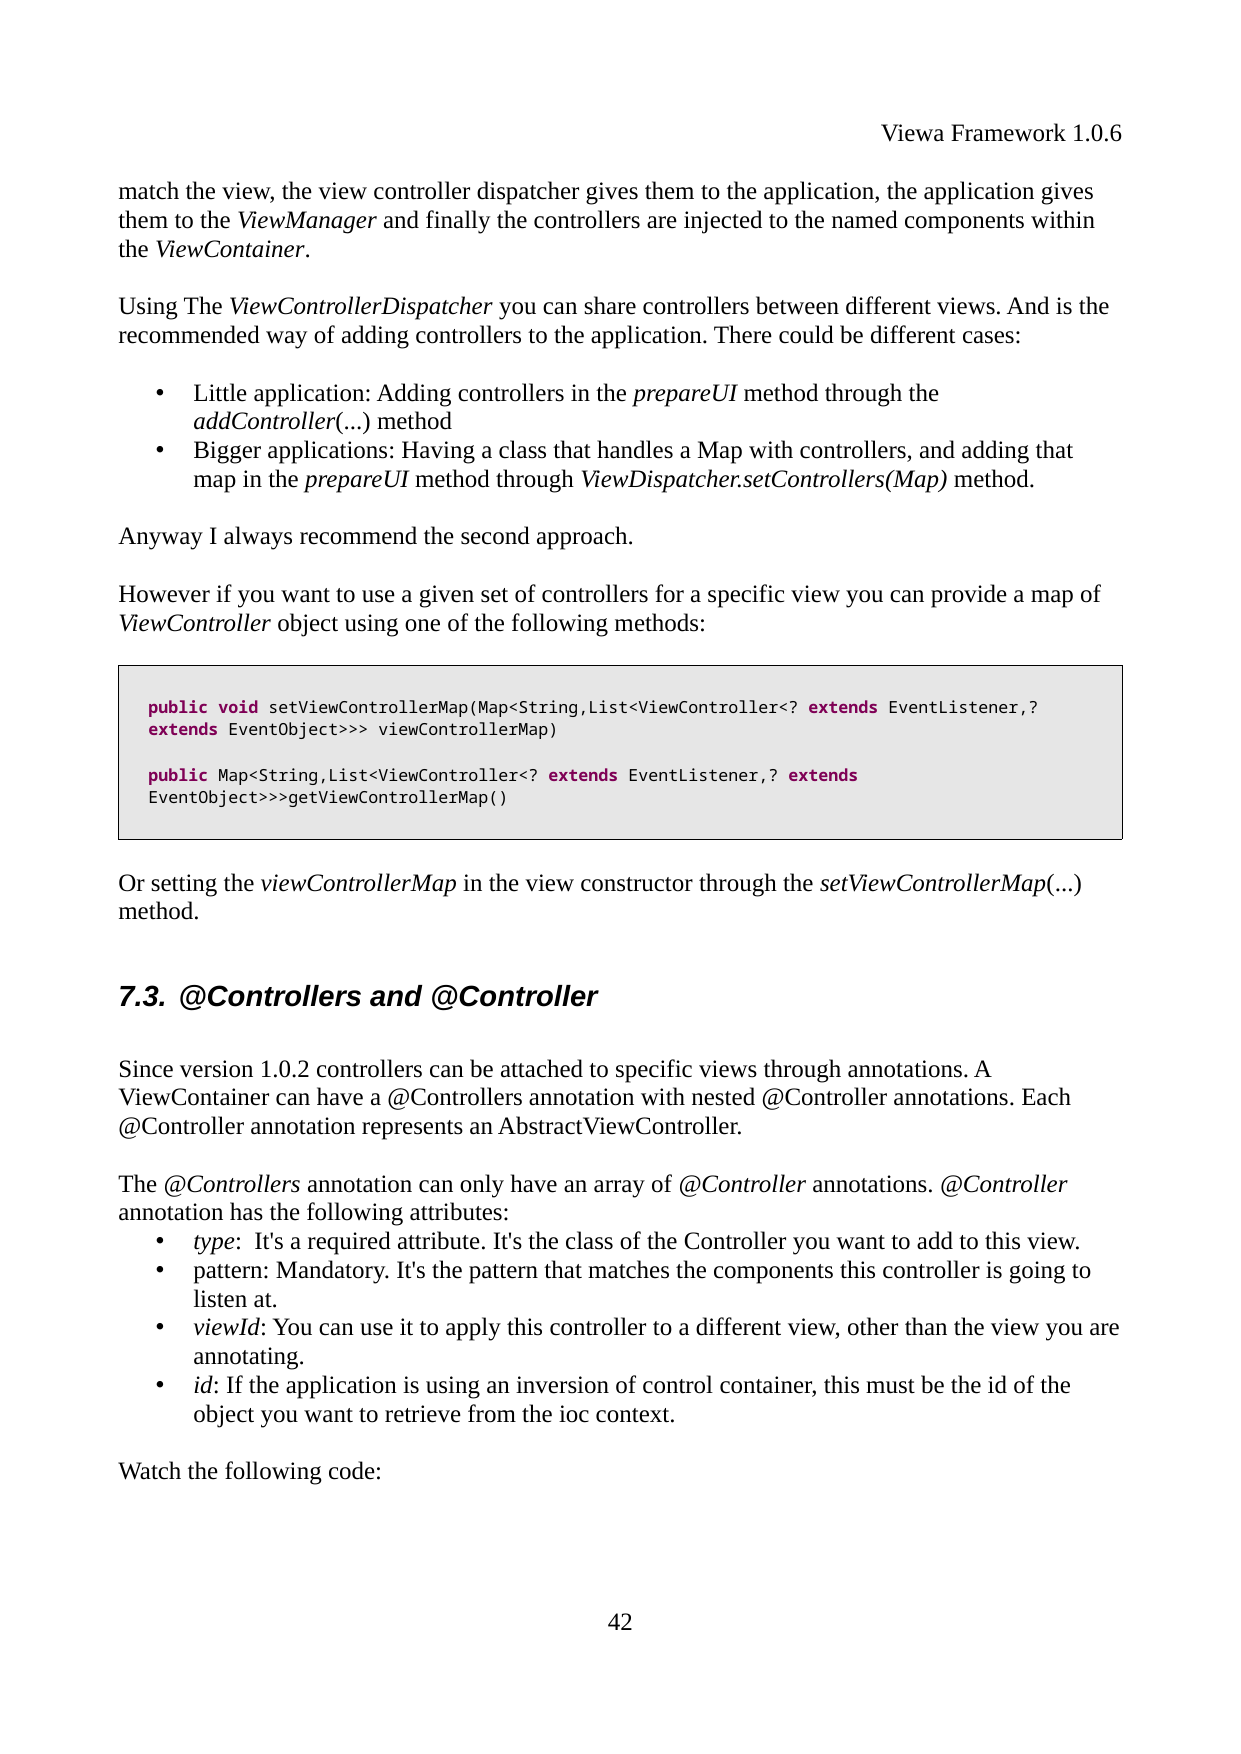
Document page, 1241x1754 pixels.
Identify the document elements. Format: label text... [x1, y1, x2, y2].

list pattern: Mandatory. It's the pattern that matches the components this controller is going to listen at. [156, 1255, 1122, 1312]
table_header public void setViewControllerMap(Map<String,List<ViewController<? extends EventListener,?extends EventObject>>> viewControllerMap) public Map<String,List<ViewController<? extends EventListener,? extends EventObject>>>getViewControllerMap() [119, 666, 1122, 839]
text The @Controllers annotation can only have an array of @Controller annotations. @Controller annotation has the following attributes: [118, 1169, 1122, 1226]
text them to the ViewManager and finally the controllers are injected to the named components within [118, 205, 1122, 234]
text Using The ViewControllerDispatcher you can share controllers between different views. And is the [118, 291, 1122, 320]
list Little application: Adding controllers in the prepareUI method through the addController(...) method [156, 378, 1122, 435]
text method. [118, 896, 1122, 925]
subtitle @Controllers and @Controller [118, 979, 1122, 1012]
text ViewController object using one of the following methods: [118, 608, 1122, 636]
text recommended way of adding controllers to the application. There could be different cases: [118, 320, 1122, 349]
list id: If the application is using an inversion of control container, this must be the id of the object you want to retrieve from the ioc context. [156, 1370, 1122, 1427]
text Watch the following code: [118, 1456, 1122, 1485]
text However if you want to use a given set of controllers for a specific view you can provide a map of [118, 579, 1122, 608]
list viewId: You can use it to apply this controller to a different view, other than the view you are annotating. [156, 1312, 1122, 1370]
text match the view, the view controller dispatcher gives them to the application, the application gives [118, 176, 1122, 205]
text the ViewContainer. [118, 234, 1122, 263]
text Or setting the viewControllerMap in the view constructor through the setViewControllerMap(...) [118, 868, 1122, 896]
text Anyway I always recommend the second approach. [118, 521, 1122, 550]
text Since version 1.0.2 controllers can be attached to specific views through annotations. A ViewContainer can have a @Controllers annotation with nested @Controller annotations. Each @Controller annotation represents an AbstractViewController. [118, 1054, 1122, 1140]
list Bigger applications: Having a class that handles a Map with controllers, and adding that map in the prepareUI method through ViewDispatcher.setControllers(Map) method. [156, 435, 1122, 493]
list type: It's a required attribute. It's the class of the Controller you want to add to this view. [156, 1226, 1122, 1255]
